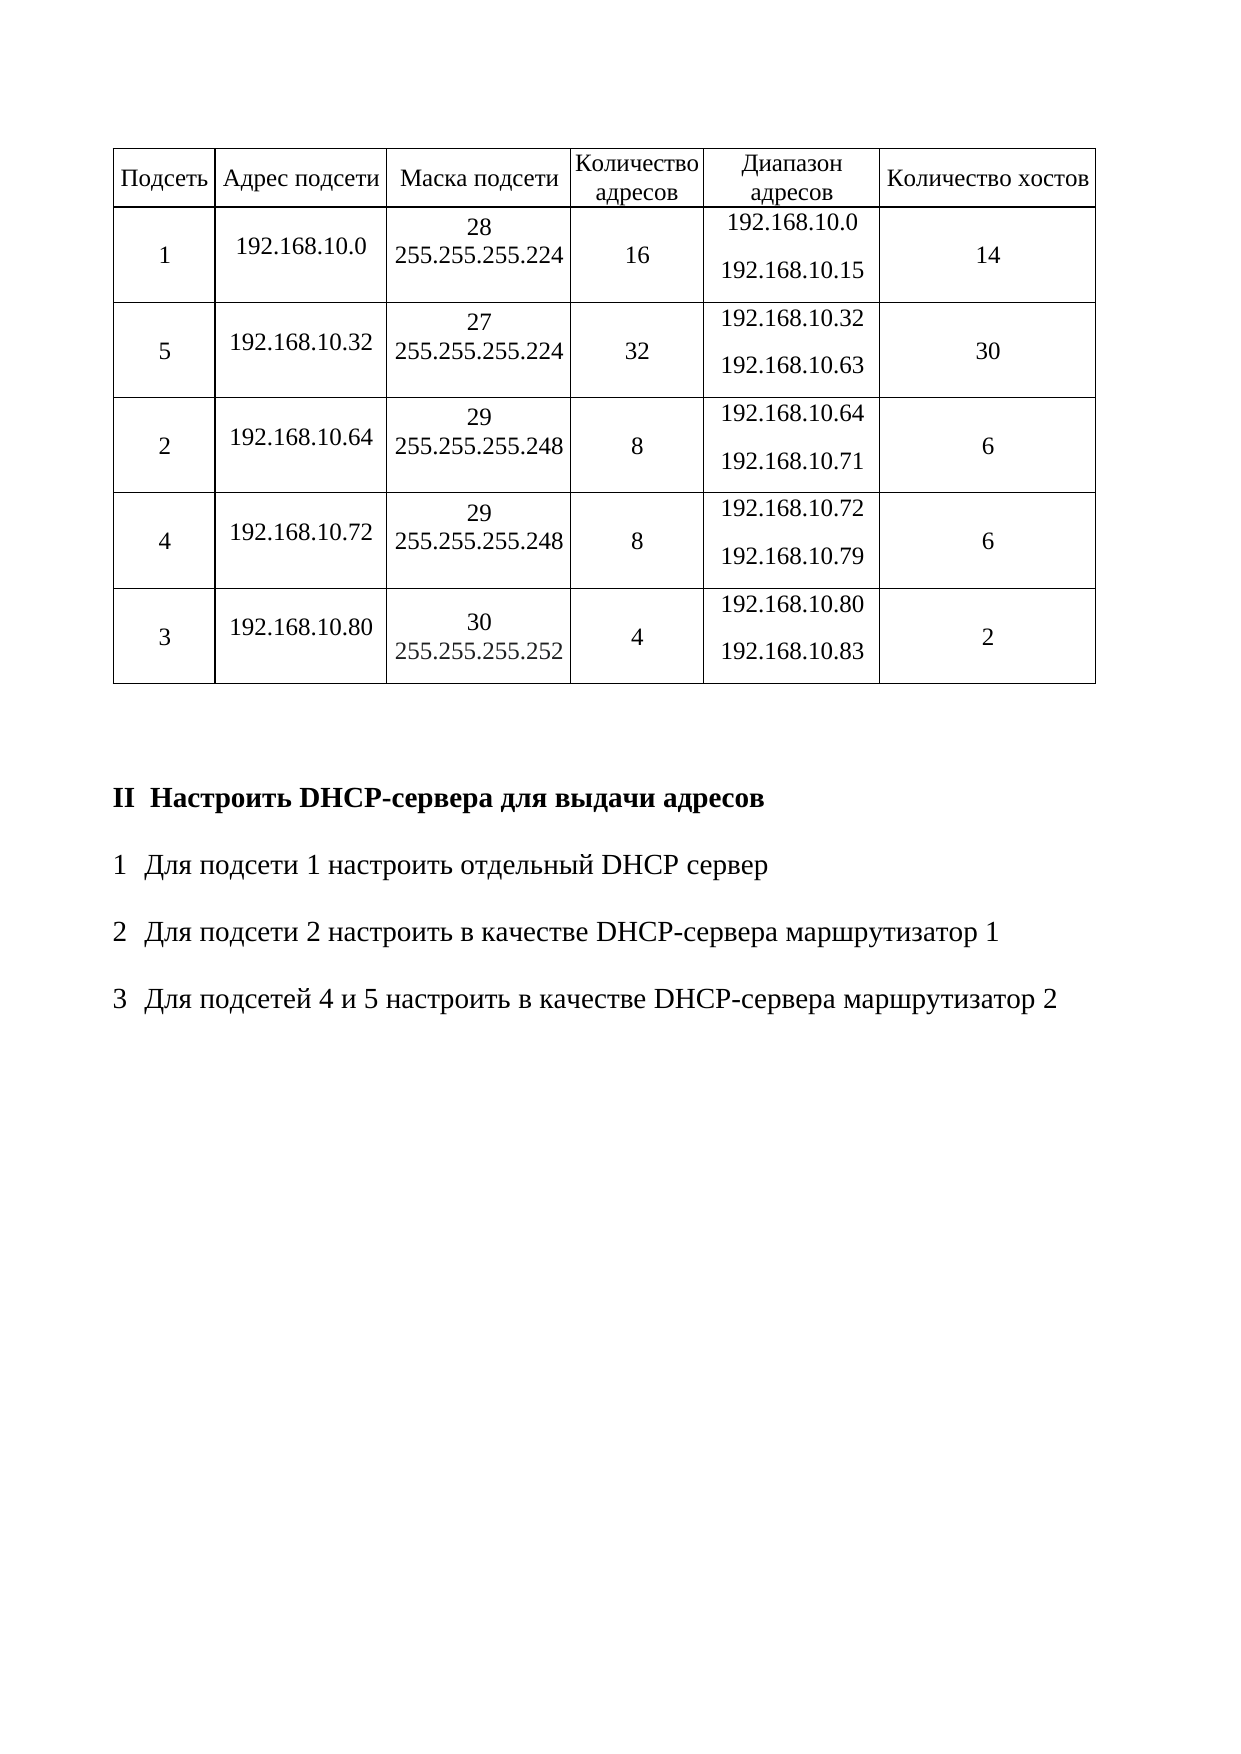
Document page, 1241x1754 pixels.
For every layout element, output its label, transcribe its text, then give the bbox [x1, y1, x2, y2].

table_cell 29 255.255.255.248 [387, 398, 570, 492]
table_cell 27 255.255.255.224 [387, 303, 570, 397]
table_cell 28 255.255.255.224 [387, 208, 570, 302]
table_cell 2 [880, 589, 1095, 683]
table_cell 3 [114, 589, 214, 683]
table_cell 192.168.10.32 192.168.10.63 [704, 303, 879, 397]
subtitle Настроить DHCP-сервера для выдачи адресов [112, 780, 1142, 813]
table_cell 192.168.10.32 [216, 303, 386, 397]
table_cell 192.168.10.80 192.168.10.83 [704, 589, 879, 683]
table_cell 192.168.10.0 [216, 208, 386, 302]
table_header Маска подсети [387, 149, 570, 206]
table_cell 8 [571, 493, 703, 587]
table_header Диапазон адресов [704, 149, 879, 206]
table_cell 2 [114, 398, 214, 492]
table_cell 6 [880, 398, 1095, 492]
table_cell 14 [880, 208, 1095, 302]
table_cell 29 255.255.255.248 [387, 493, 570, 587]
table_cell 1 [114, 208, 214, 302]
table_cell 30 [880, 303, 1095, 397]
table_cell 4 [571, 589, 703, 683]
table_cell 8 [571, 398, 703, 492]
table_cell 192.168.10.0 192.168.10.15 [704, 208, 879, 302]
table_cell 192.168.10.64 192.168.10.71 [704, 398, 879, 492]
list Для подсетей 4 и 5 настроить в качестве DHCP-сервера маршрутизатор 2 [112, 981, 1142, 1014]
list Для подсети 2 настроить в качестве DHCP-сервера маршрутизатор 1 [112, 914, 1142, 948]
table_cell 192.168.10.64 [216, 398, 386, 492]
table_cell 4 [114, 493, 214, 587]
table_cell 5 [114, 303, 214, 397]
table_cell 16 [571, 208, 703, 302]
table_cell 32 [571, 303, 703, 397]
table_cell 30 255.255.255.252 [387, 589, 570, 683]
table_cell 192.168.10.72 [216, 493, 386, 587]
table_header Количество хостов [880, 149, 1095, 206]
table_header Адрес подсети [216, 149, 386, 206]
table_header Количество адресов [571, 149, 703, 206]
table_cell 192.168.10.80 [216, 589, 386, 683]
list Для подсети 1 настроить отдельный DHCP сервер [112, 847, 1142, 881]
table_cell 192.168.10.72 192.168.10.79 [704, 493, 879, 587]
table_cell 6 [880, 493, 1095, 587]
table_header Подсеть [114, 149, 214, 206]
